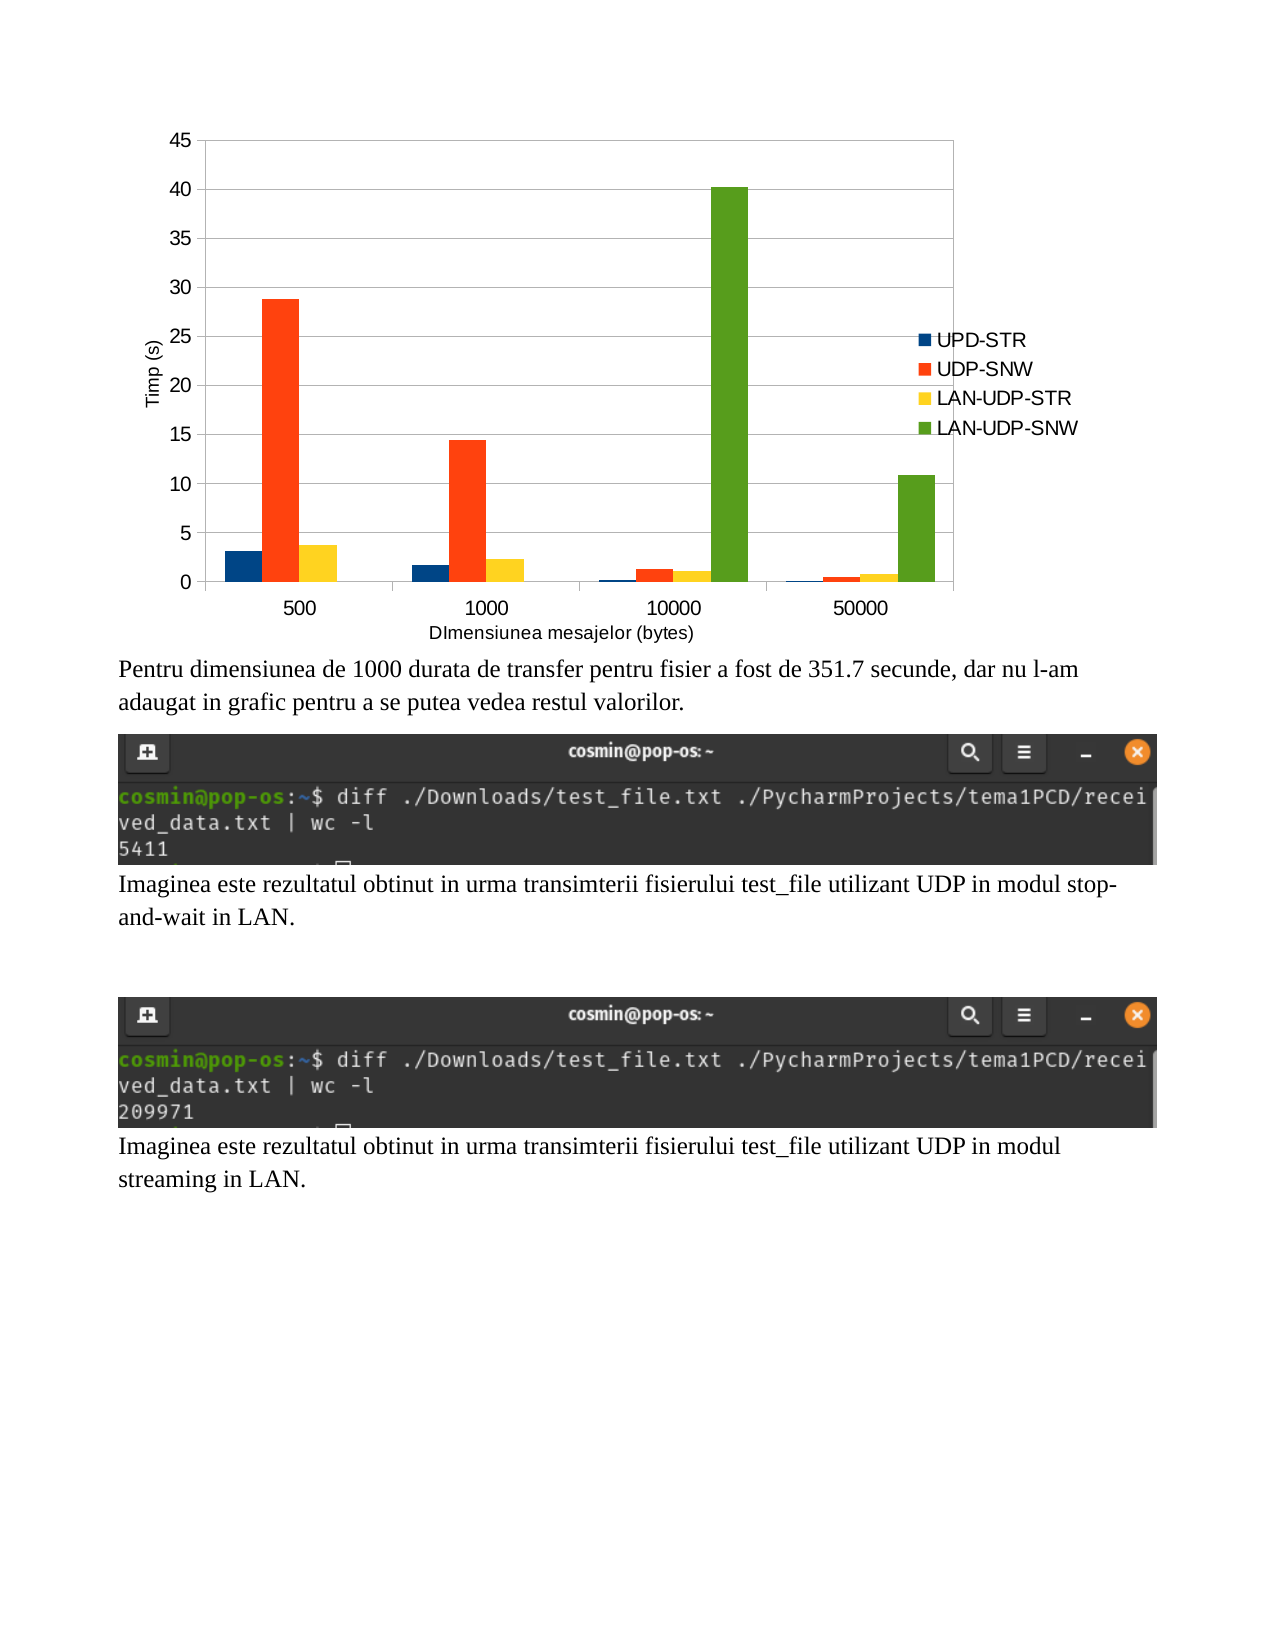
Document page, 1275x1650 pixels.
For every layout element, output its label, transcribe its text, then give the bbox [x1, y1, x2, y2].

text Imaginea este rezultatul obtinut in urma transimterii fisierului test_file utilizant UDP in modul stop-and-wait in LAN. [118, 865, 1157, 931]
picture [118, 734, 1157, 865]
text Imaginea este rezultatul obtinut in urma transimterii fisierului test_file utilizant UDP in modul streaming in LAN. [118, 1128, 1157, 1193]
picture [118, 997, 1157, 1128]
text Pentru dimensiunea de 1000 durata de transfer pentru fisier a fost de 351.7 secunde, dar nu l-am adaugat in grafic pentru a se putea vedea restul valorilor. [118, 118, 1157, 716]
